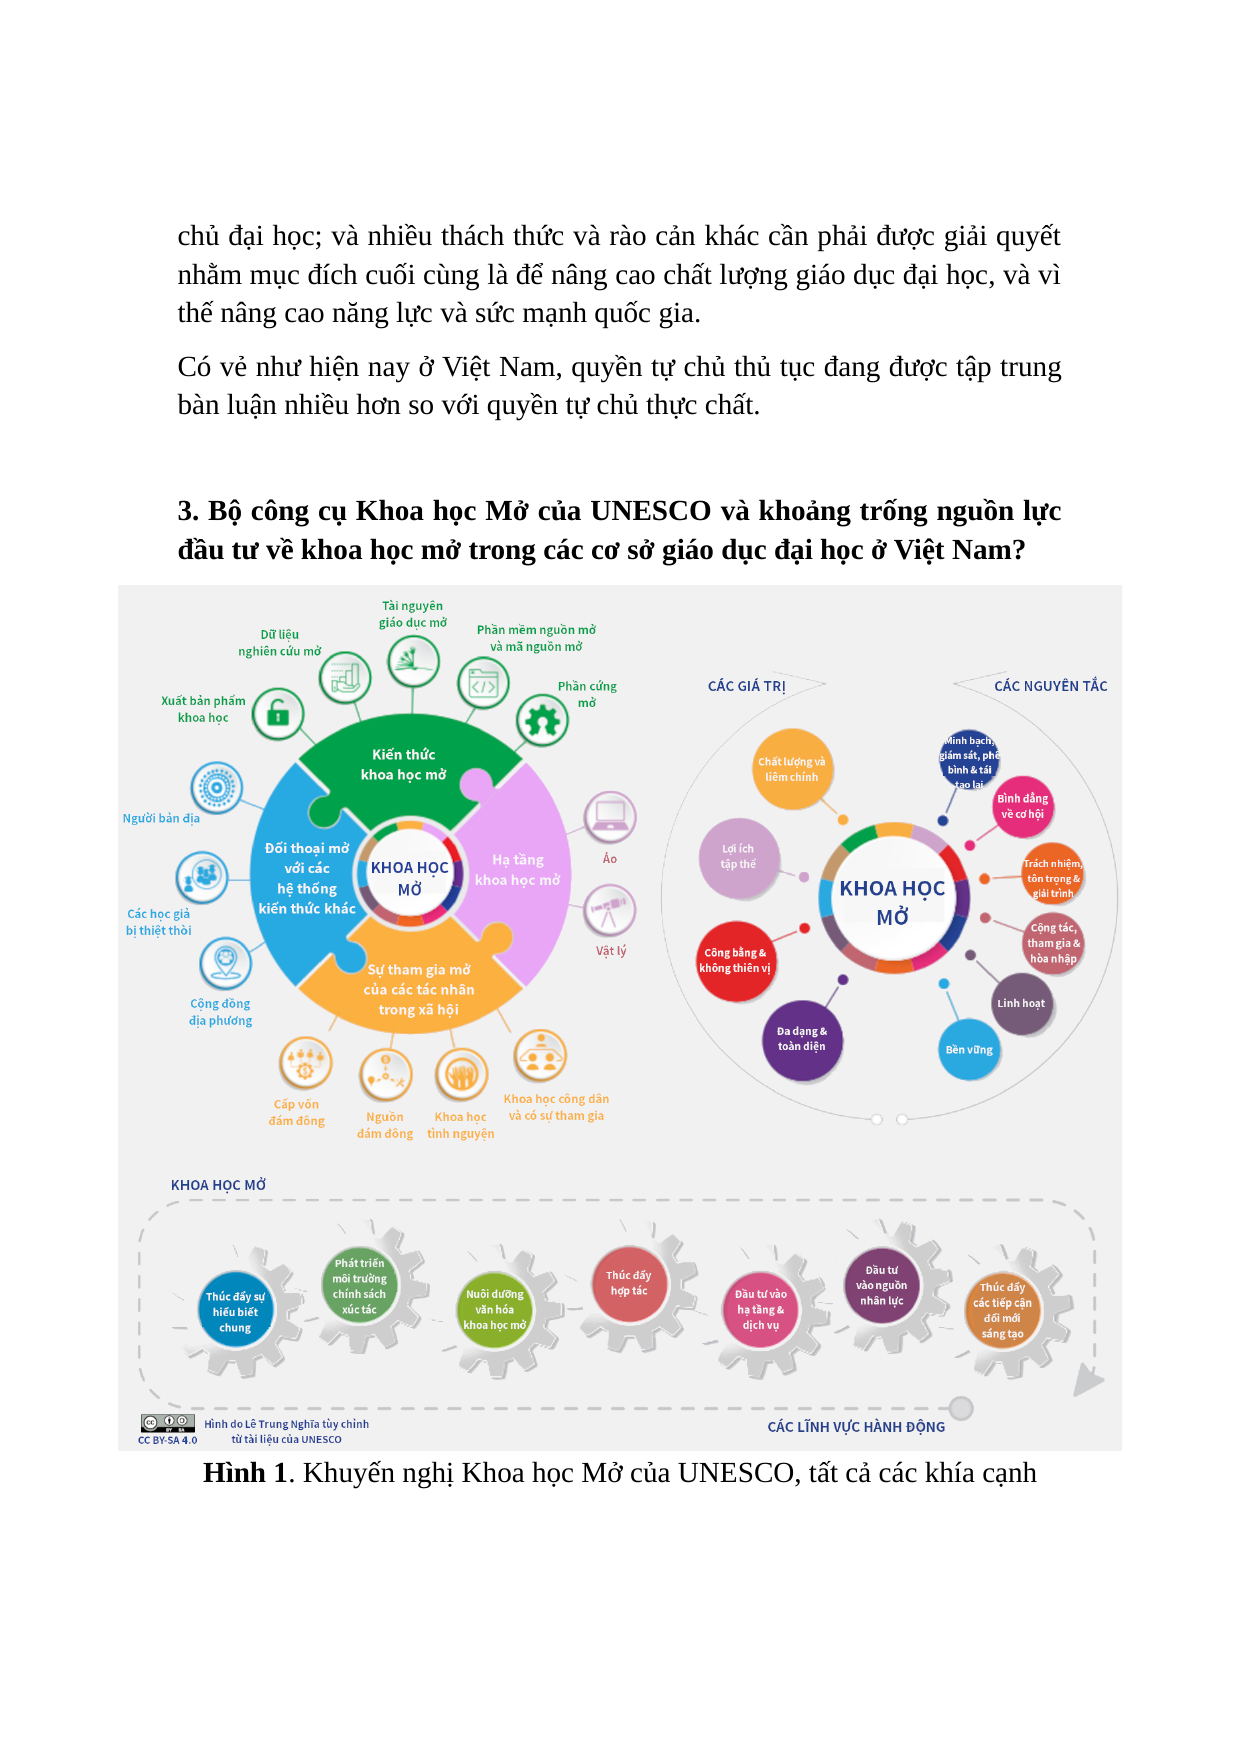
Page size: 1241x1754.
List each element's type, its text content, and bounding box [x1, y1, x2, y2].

text Có vẻ như hiện nay ở Việt Nam, quyền tự chủ thủ tục đang được tập trung bàn luận nhiều hơn so với quyền tự chủ thực chất. [177, 349, 1063, 421]
picture [118, 585, 1123, 1451]
text 3. Bộ công cụ Khoa học Mở của UNESCO và khoảng trống nguồn lực đầu tư về khoa học mở trong các cơ sở giáo dục đại học ở Việt Nam? [177, 493, 1063, 566]
text chủ đại học; và nhiều thách thức và rào cản khác cần phải được giải quyết nhằm mục đích cuối cùng là để nâng cao chất lượng giáo dục đại học, và vì thế nâng cao năng lực và sức mạnh quốc gia. [177, 218, 1063, 329]
text Hình 1. Khuyến nghị Khoa học Mở của UNESCO, tất cả các khía cạnh [177, 1451, 1063, 1489]
